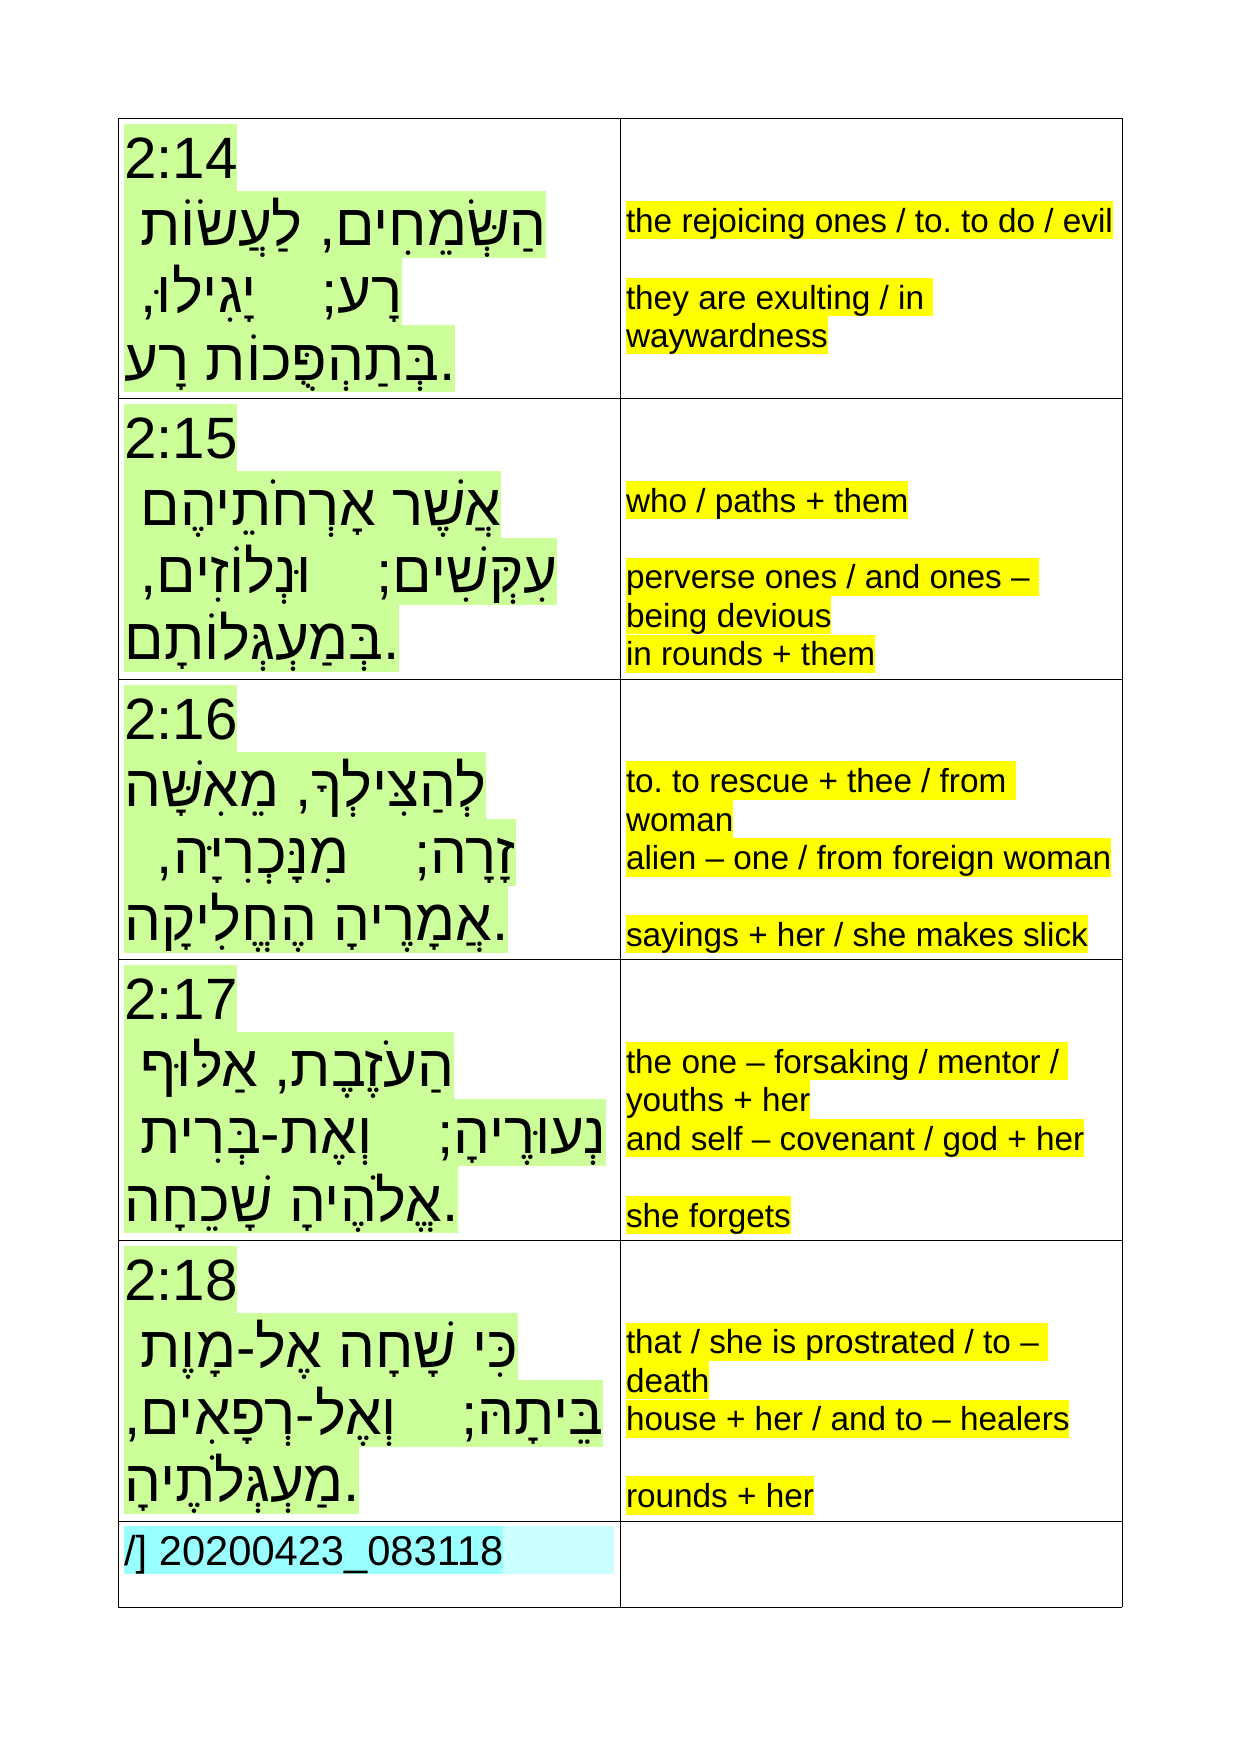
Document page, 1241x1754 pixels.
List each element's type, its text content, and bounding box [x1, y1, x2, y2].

table_cell 2:18 כִּי שָׁחָה אֶל-מָוֶת בֵּיתָהּ; וְאֶל-רְפָאִים, מַעְגְּלֹתֶיהָ. [119, 1241, 620, 1521]
table_cell 2:14 הַשְּׂמֵחִים, לַעֲשׂוֹת רָע; יָגִילוּ, בְּתַהְפֻּכוֹת רָע. [119, 119, 620, 398]
table_cell the one – forsaking / mentor / youths + her and self – covenant / god + her she forgets [621, 960, 1122, 1240]
table_cell the rejoicing ones / to. to do / evil they are exulting / in waywardness [621, 119, 1122, 398]
table_cell [621, 1522, 1122, 1607]
table_cell /] 20200423_083118 [119, 1522, 620, 1607]
table_cell who / paths + them perverse ones / and ones – being devious in rounds + them [621, 399, 1122, 679]
table_cell 2:15 אֲשֶׁר אָרְחֹתֵיהֶם עִקְּשִׁים; וּנְלוֹזִים, בְּמַעְגְּלוֹתָם. [119, 399, 620, 679]
table_cell 2:16 לְהַצִּילְךָ, מֵאִשָּׁה זָרָה; מִנָּכְרִיָּה, אֲמָרֶיהָ הֶחֱלִיקָה. [119, 680, 620, 959]
table_cell 2:17 הַעֹזֶבֶת, אַלּוּף נְעוּרֶיהָ; וְאֶת-בְּרִית אֱלֹהֶיהָ שָׁכֵחָה. [119, 960, 620, 1240]
table_cell that / she is prostrated / to – death house + her / and to – healers rounds + her [621, 1241, 1122, 1521]
table_cell to. to rescue + thee / from woman alien – one / from foreign woman sayings + her / she makes slick [621, 680, 1122, 959]
